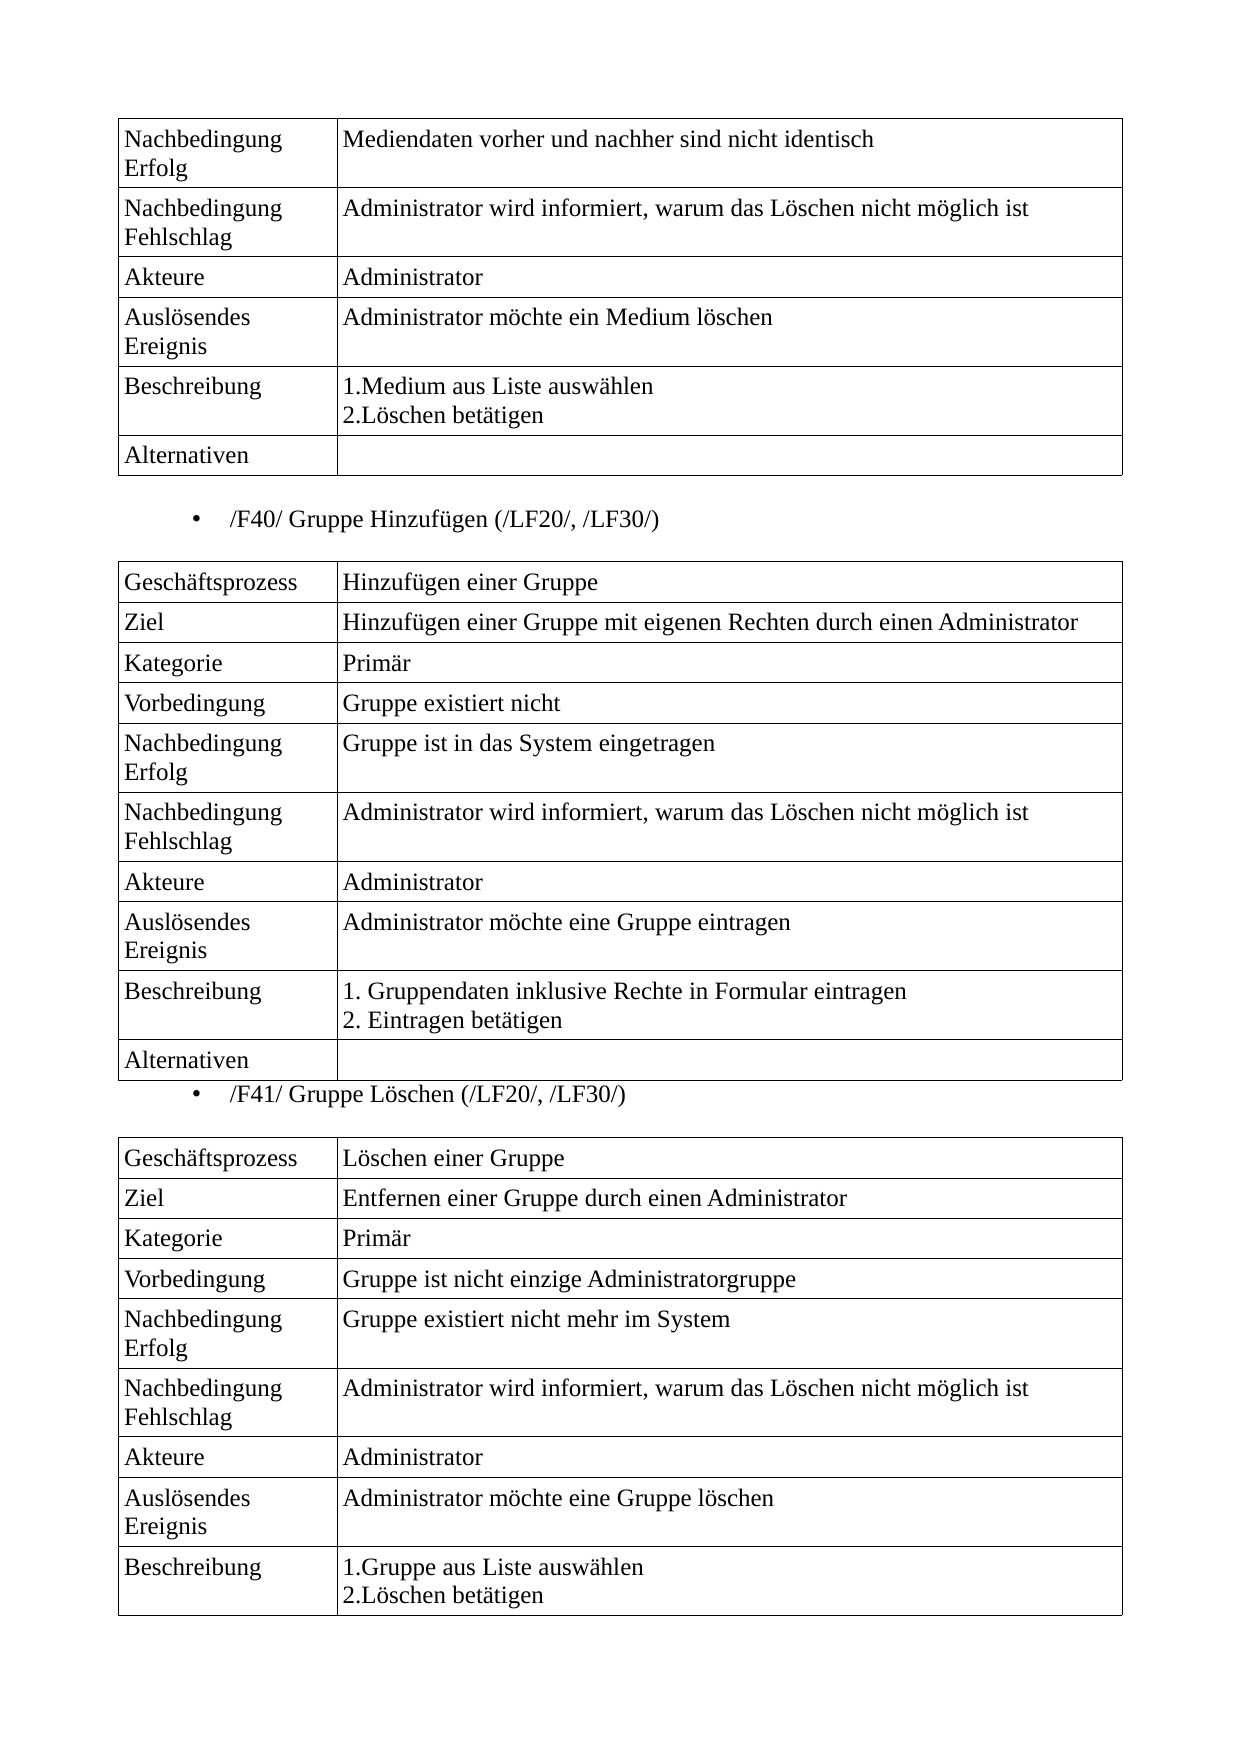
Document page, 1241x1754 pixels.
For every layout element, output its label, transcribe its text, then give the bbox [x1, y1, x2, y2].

table_cell Primär [338, 1219, 1122, 1258]
table_header Hinzufügen einer Gruppe [338, 562, 1122, 602]
table_cell Auslösendes Ereignis [119, 1478, 337, 1546]
table_cell Administrator [338, 1437, 1122, 1477]
table_cell Gruppe existiert nicht mehr im System [338, 1299, 1122, 1367]
table_cell [338, 1040, 1122, 1079]
table_cell Gruppe ist nicht einzige Administratorgruppe [338, 1259, 1122, 1298]
table_cell Hinzufügen einer Gruppe mit eigenen Rechten durch einen Administrator [338, 603, 1122, 642]
list /F40/ Gruppe Hinzufügen (/LF20/, /LF30/) [192, 504, 1122, 533]
table_cell Alternativen [119, 436, 337, 475]
table_cell Primär [338, 643, 1122, 682]
table_cell Administrator wird informiert, warum das Löschen nicht möglich ist [338, 1369, 1122, 1436]
table_cell Auslösendes Ereignis [119, 298, 337, 366]
table_cell Akteure [119, 862, 337, 901]
table_cell Mediendaten vorher und nachher sind nicht identisch [338, 119, 1122, 187]
table_cell Nachbedingung Erfolg [119, 119, 337, 187]
table_cell Nachbedingung Fehlschlag [119, 188, 337, 256]
table_cell Beschreibung [119, 1547, 337, 1615]
table_cell 1.Gruppe aus Liste auswählen 2.Löschen betätigen [338, 1547, 1122, 1615]
list /F41/ Gruppe Löschen (/LF20/, /LF30/) [192, 1081, 1122, 1108]
table_cell Nachbedingung Fehlschlag [119, 793, 337, 861]
table_cell Nachbedingung Fehlschlag [119, 1369, 337, 1436]
table_header Geschäftsprozess [119, 562, 337, 602]
table_cell [338, 436, 1122, 475]
table_cell Administrator möchte ein Medium löschen [338, 298, 1122, 366]
table_cell Beschreibung [119, 367, 337, 435]
table_cell Alternativen [119, 1040, 337, 1079]
table_cell Ziel [119, 1179, 337, 1218]
table_cell Akteure [119, 257, 337, 297]
table_cell Gruppe existiert nicht [338, 683, 1122, 723]
table_cell Ziel [119, 603, 337, 642]
table_cell Administrator wird informiert, warum das Löschen nicht möglich ist [338, 188, 1122, 256]
table_cell Gruppe ist in das System eingetragen [338, 724, 1122, 792]
table_cell Administrator wird informiert, warum das Löschen nicht möglich ist [338, 793, 1122, 861]
table_cell Administrator möchte eine Gruppe eintragen [338, 902, 1122, 970]
table_cell Nachbedingung Erfolg [119, 1299, 337, 1367]
table_cell Administrator [338, 257, 1122, 297]
table_cell Beschreibung [119, 971, 337, 1039]
table_cell Kategorie [119, 643, 337, 682]
table_cell Entfernen einer Gruppe durch einen Administrator [338, 1179, 1122, 1218]
table_header Geschäftsprozess [119, 1138, 337, 1177]
table_cell Vorbedingung [119, 1259, 337, 1298]
table_header Löschen einer Gruppe [338, 1138, 1122, 1177]
table_cell Kategorie [119, 1219, 337, 1258]
table_cell Akteure [119, 1437, 337, 1477]
table_cell Auslösendes Ereignis [119, 902, 337, 970]
table_cell Nachbedingung Erfolg [119, 724, 337, 792]
table_cell 1.Medium aus Liste auswählen 2.Löschen betätigen [338, 367, 1122, 435]
table_cell Vorbedingung [119, 683, 337, 723]
table_cell Administrator [338, 862, 1122, 901]
table_cell Administrator möchte eine Gruppe löschen [338, 1478, 1122, 1546]
table_cell 1. Gruppendaten inklusive Rechte in Formular eintragen 2. Eintragen betätigen [338, 971, 1122, 1039]
